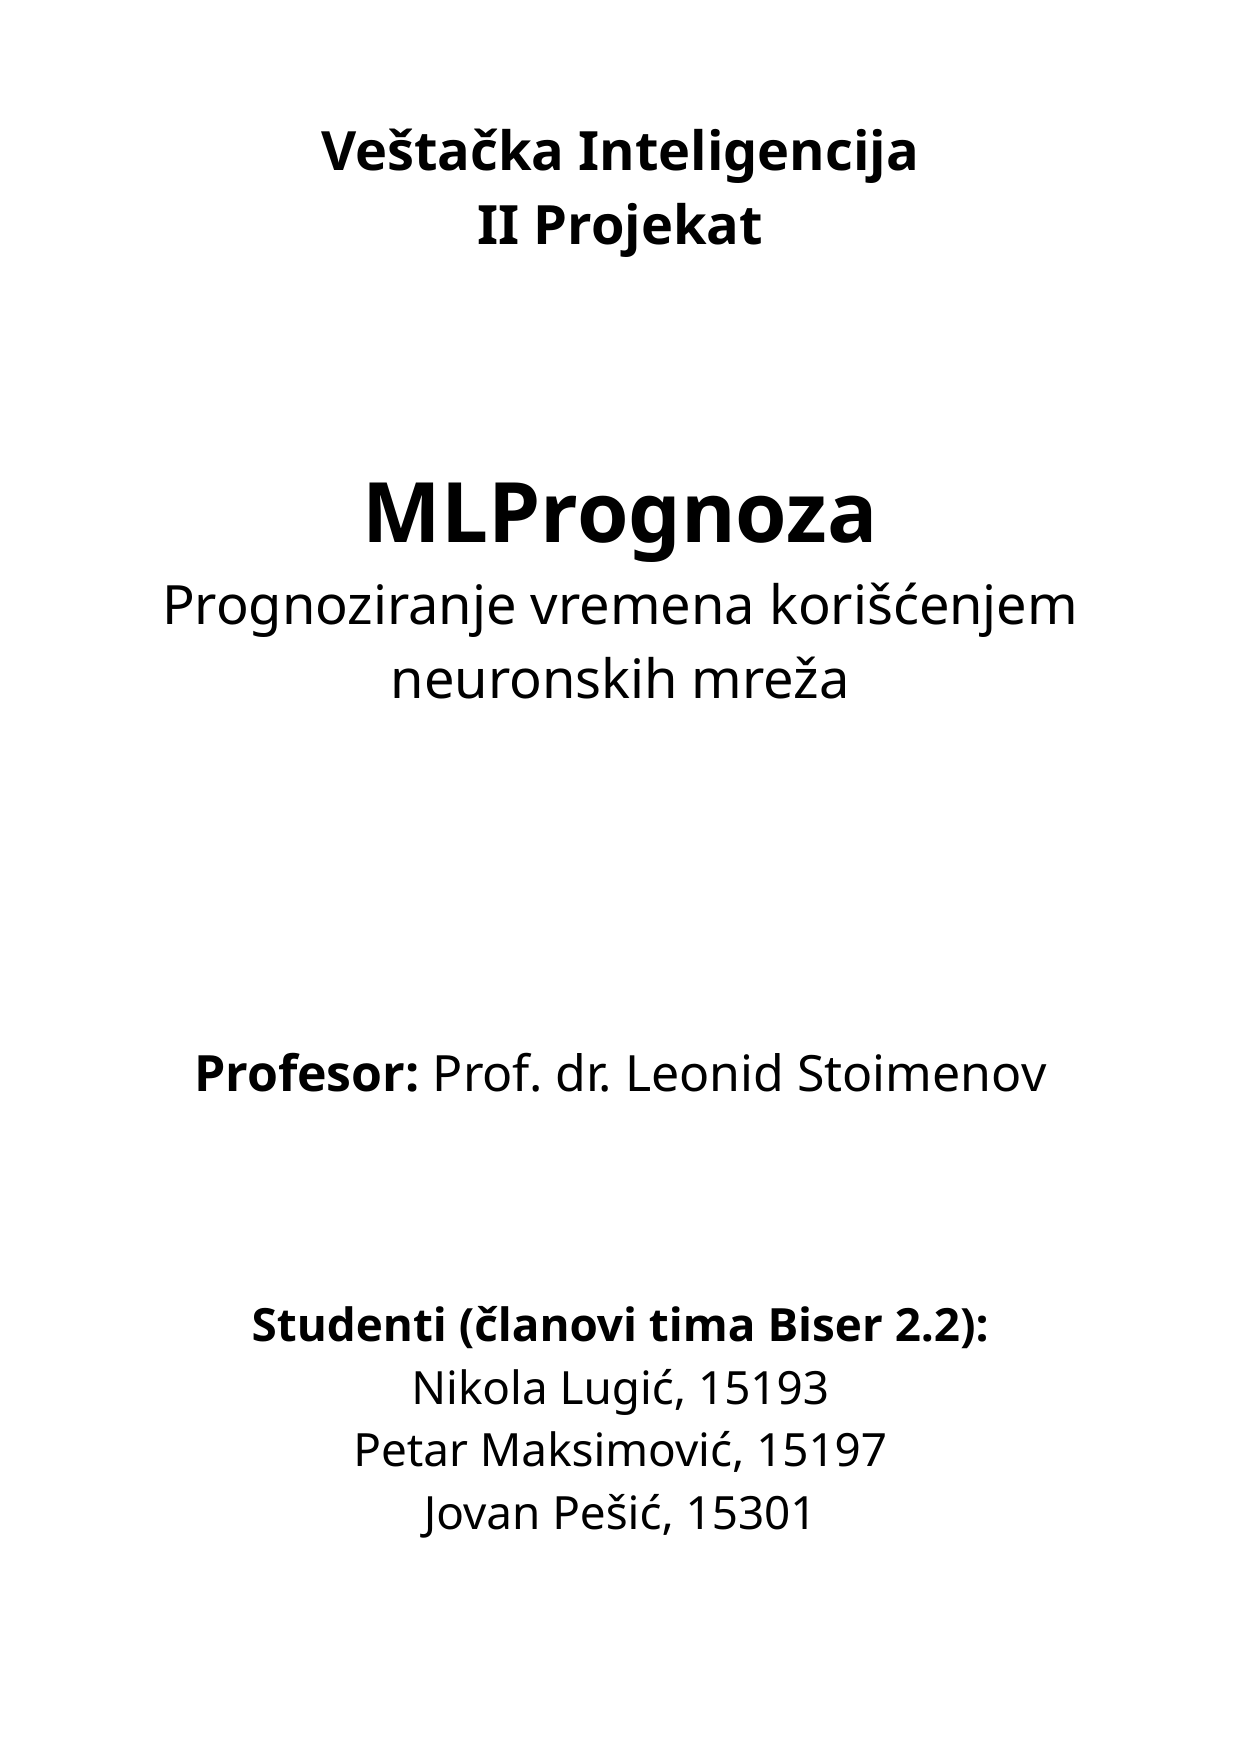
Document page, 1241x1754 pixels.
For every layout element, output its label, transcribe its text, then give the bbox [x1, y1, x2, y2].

text Veštačka Inteligencija [75, 112, 1165, 186]
text Nikola Lugić, 15193 [75, 1355, 1165, 1418]
text Prognoziranje vremena korišćenjem neuronskih mreža [75, 567, 1165, 714]
text II Projekat [75, 186, 1165, 260]
text Petar Maksimović, 15197 [75, 1418, 1165, 1480]
text Jovan Pešić, 15301 [75, 1480, 1165, 1542]
text Studenti (članovi tima Biser 2.2): [75, 1293, 1165, 1355]
text MLPrognoza [75, 453, 1165, 567]
text Profesor: Prof. dr. Leonid Stoimenov [75, 1038, 1165, 1106]
